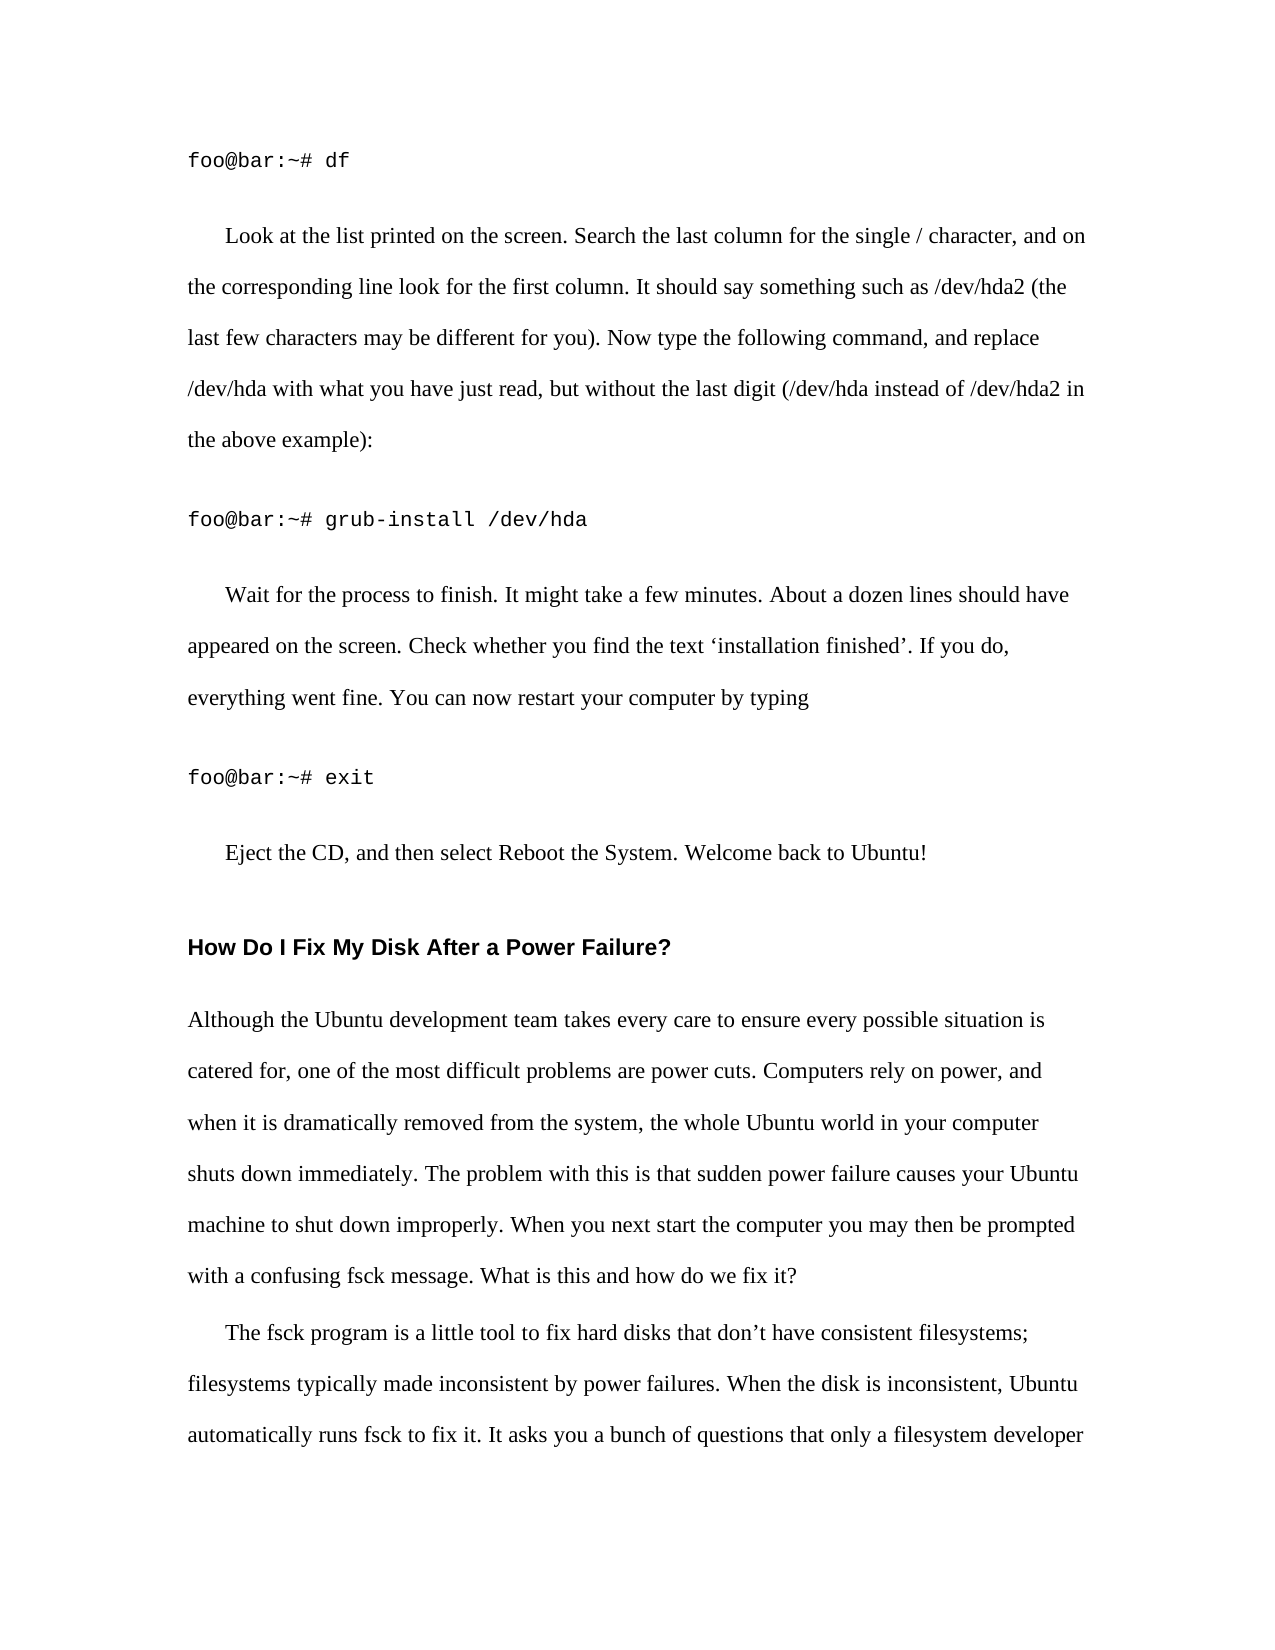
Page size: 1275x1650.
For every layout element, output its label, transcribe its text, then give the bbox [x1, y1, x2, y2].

text Wait for the process to finish. It might take a few minutes. About a dozen lines should have appeared on the screen. Check whether you find the text ‘installation finished’. If you do, everything went fine. You can now restart your computer by typing [187, 582, 1087, 710]
text How Do I Fix My Disk After a Power Failure? [187, 934, 1087, 960]
text foo@bar:~# grub-install /dev/hda [187, 509, 1087, 533]
text Although the Ubuntu development team takes every care to ensure every possible situation is catered for, one of the most difficult problems are power cuts. Computers rely on power, and when it is dramatically removed from the system, the whole Ubuntu world in your computer shuts down immediately. The problem with this is that sudden power failure causes your Ubuntu machine to shut down improperly. When you next start the computer you may then be prompted with a confusing fsck message. What is this and how do we fix it? [187, 1007, 1087, 1288]
text foo@bar:~# exit [187, 767, 1087, 791]
text The fsck program is a little tool to fix hard disks that don’t have consistent filesystems; filesystems typically made inconsistent by power failures. When the disk is inconsistent, Ubuntu automatically runs fsck to fix it. It asks you a bunch of questions that only a filesystem developer [187, 1320, 1087, 1447]
text Look at the list printed on the screen. Search the last column for the single / character, and on the corresponding line look for the first column. It should say something such as /dev/hda2 (the last few characters may be different for you). Now type the following command, and replace /dev/hda with what you have just read, but without the last digit (/dev/hda instead of /dev/hda2 in the above example): [187, 223, 1087, 453]
text foo@bar:~# df [187, 150, 1087, 174]
text Eject the CD, and then select Reboot the System. Welcome back to Ubuntu! [187, 839, 1087, 865]
